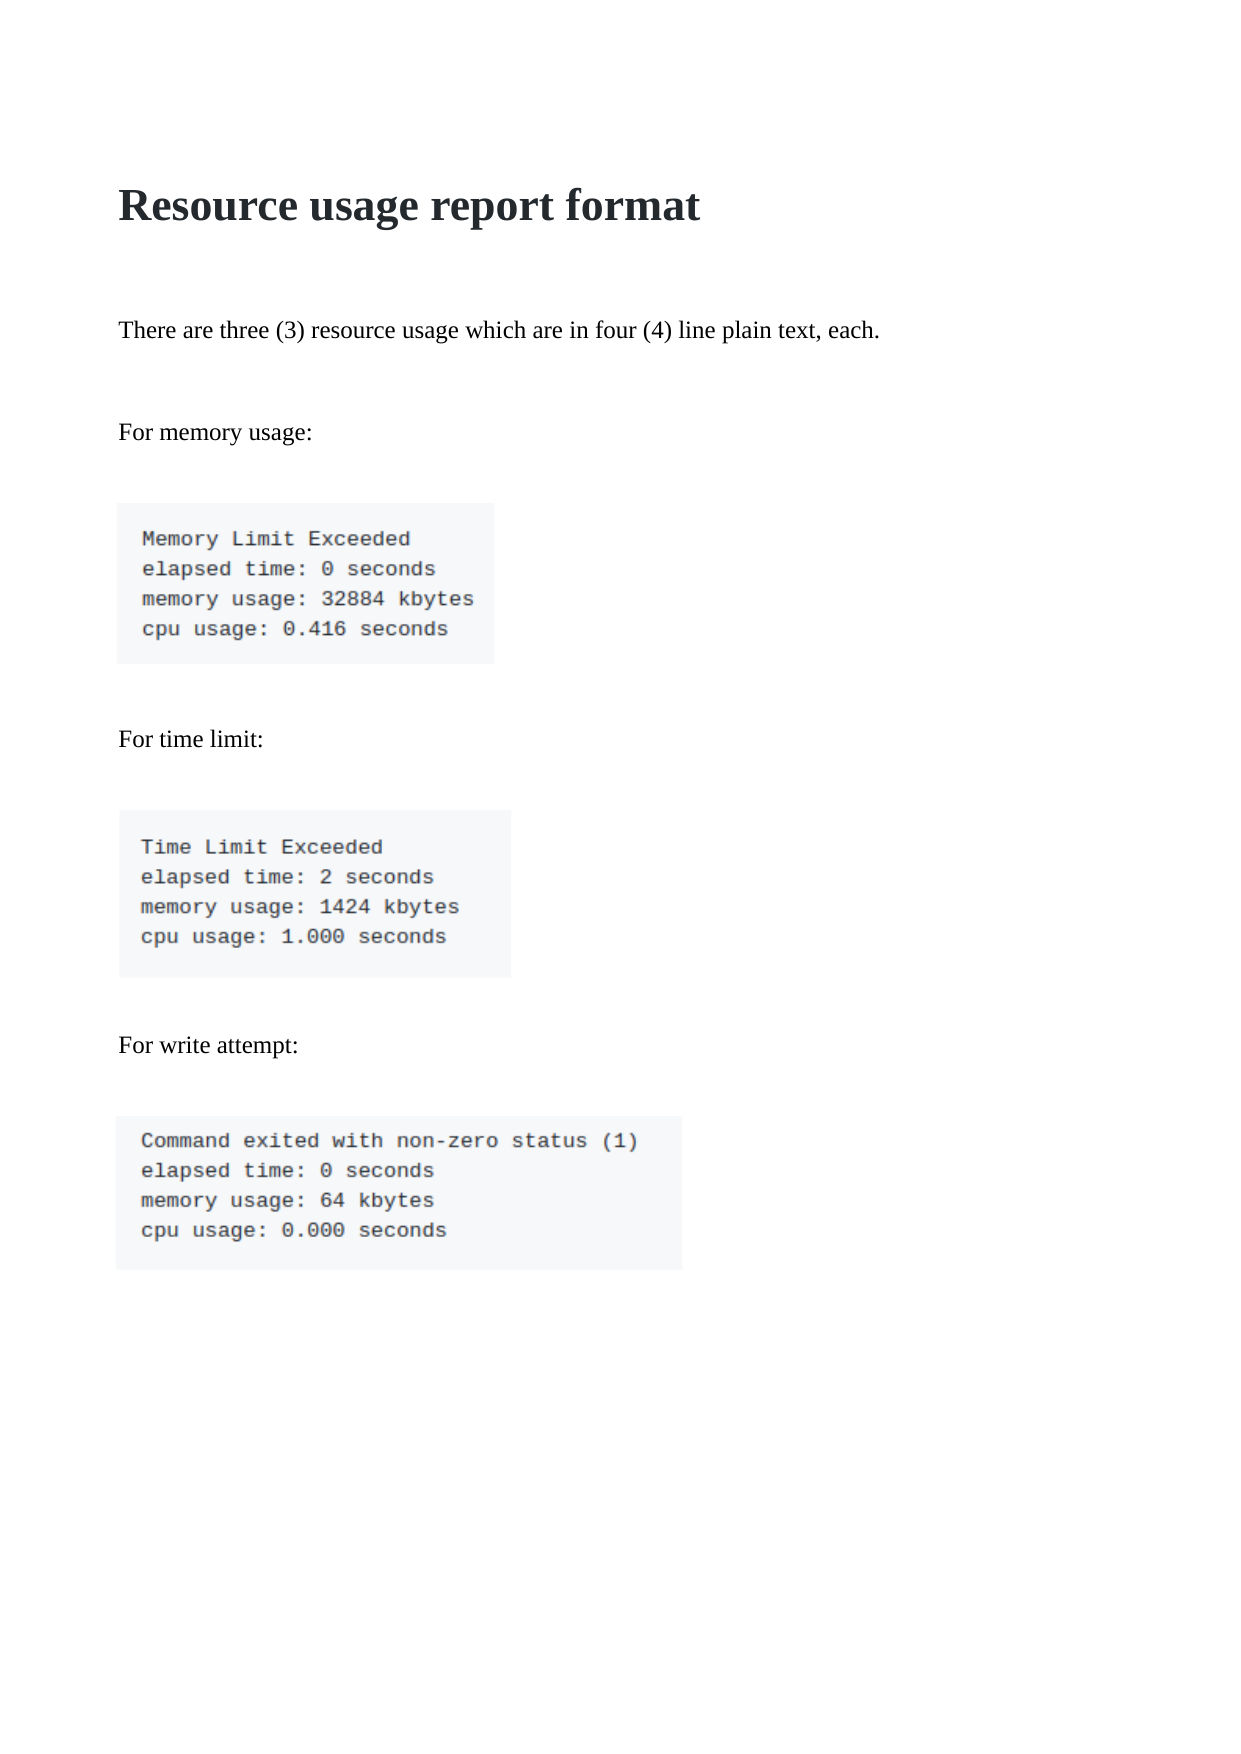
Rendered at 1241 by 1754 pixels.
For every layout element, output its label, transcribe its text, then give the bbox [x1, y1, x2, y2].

text For time limit: [118, 724, 1122, 753]
picture [111, 503, 495, 664]
text For memory usage: [118, 417, 1122, 446]
text Resource usage report format [118, 177, 1122, 230]
text There are three (3) resource usage which are in four (4) line plain text, each. [118, 315, 1122, 344]
picture [119, 810, 512, 984]
picture [113, 1116, 683, 1270]
text For write attempt: [118, 1031, 1122, 1059]
